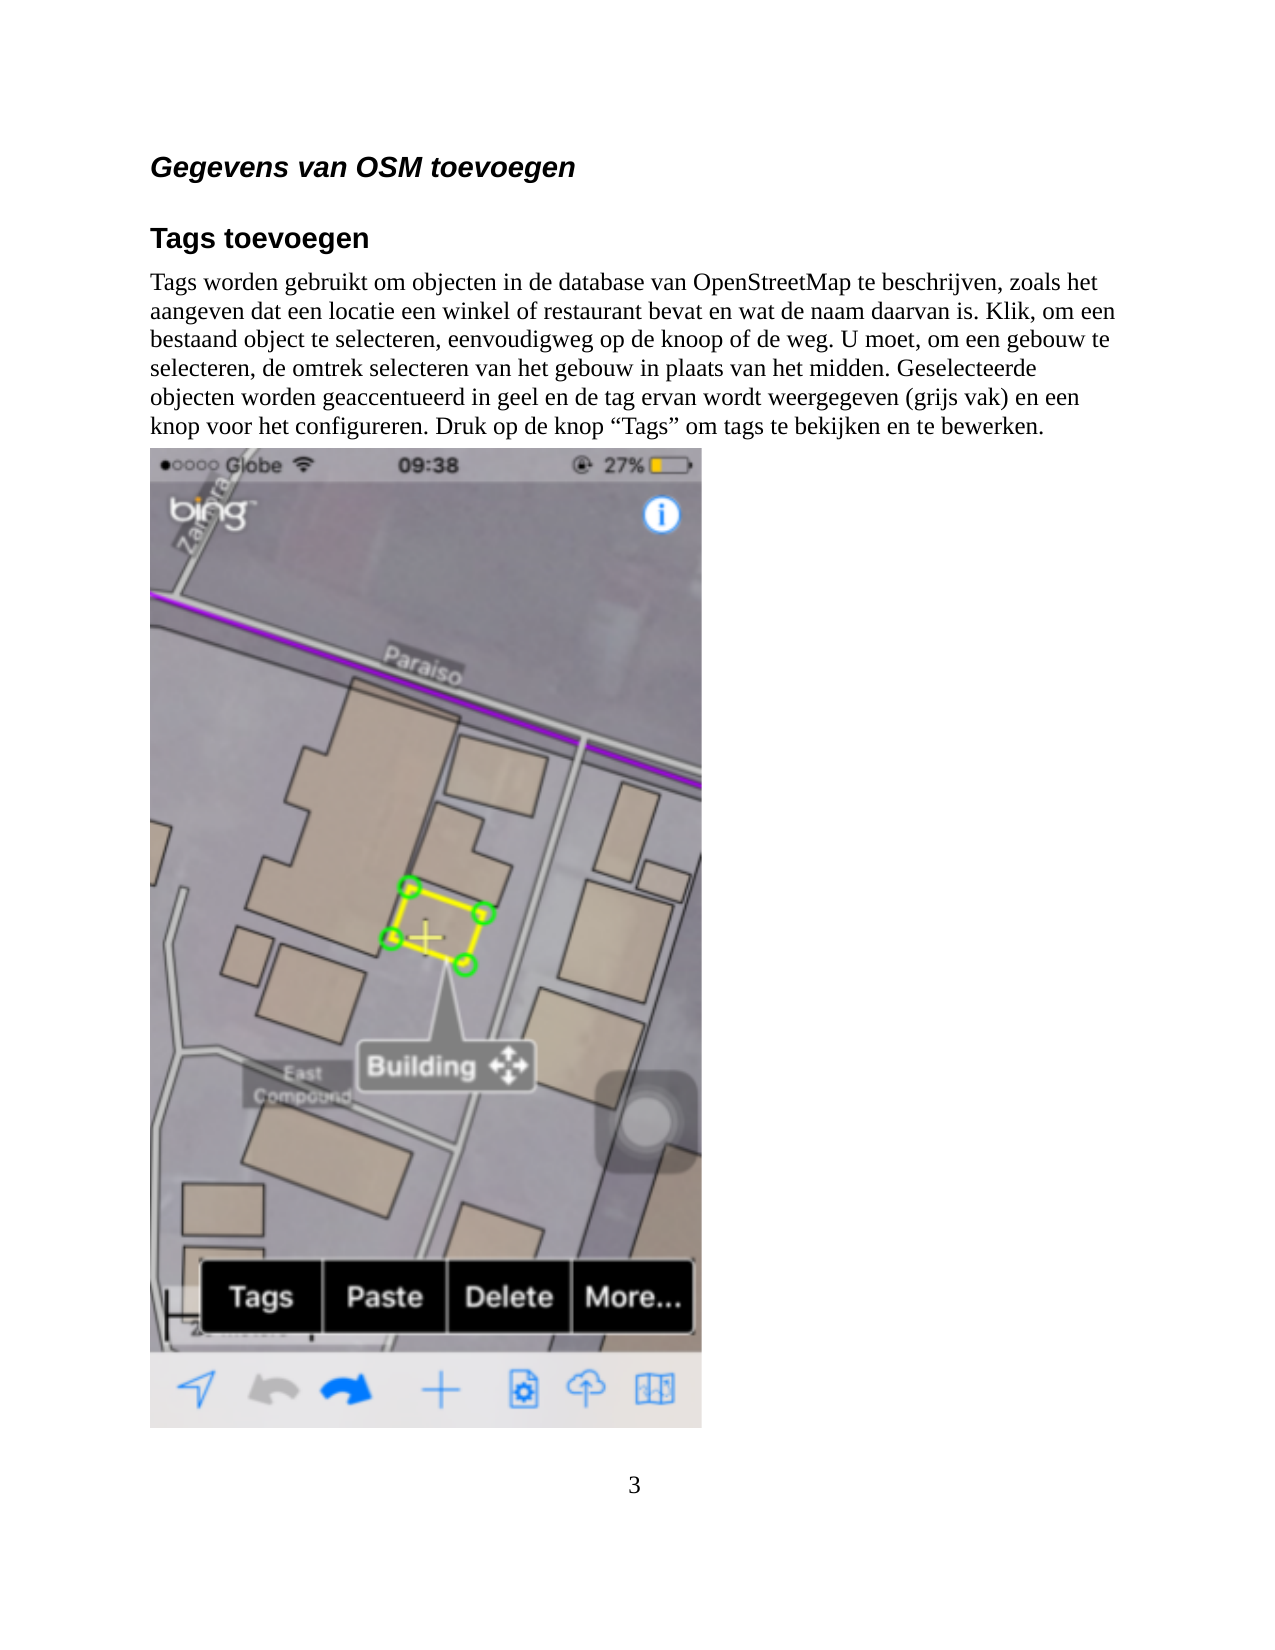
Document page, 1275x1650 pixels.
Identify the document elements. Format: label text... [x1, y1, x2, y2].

subtitle Gegevens van OSM toevoegen [150, 150, 1125, 183]
picture [150, 448, 702, 1428]
text Tags worden gebruikt om objecten in de database van OpenStreetMap te beschrijven, zoals het aangeven dat een locatie een winkel of restaurant bevat en wat de naam daarvan is. Klik, om een bestaand object te selecteren, eenvoudigweg op de knoop of de weg. U moet, om een gebouw te selecteren, de omtrek selecteren van het gebouw in plaats van het midden. Geselecteerde objecten worden geaccentueerd in geel en de tag ervan wordt weergegeven (grijs vak) en een knop voor het configureren. Druk op de knop “Tags” om tags te bekijken en te bewerken. [150, 267, 1125, 439]
subtitle Tags toevoegen [150, 221, 1125, 254]
